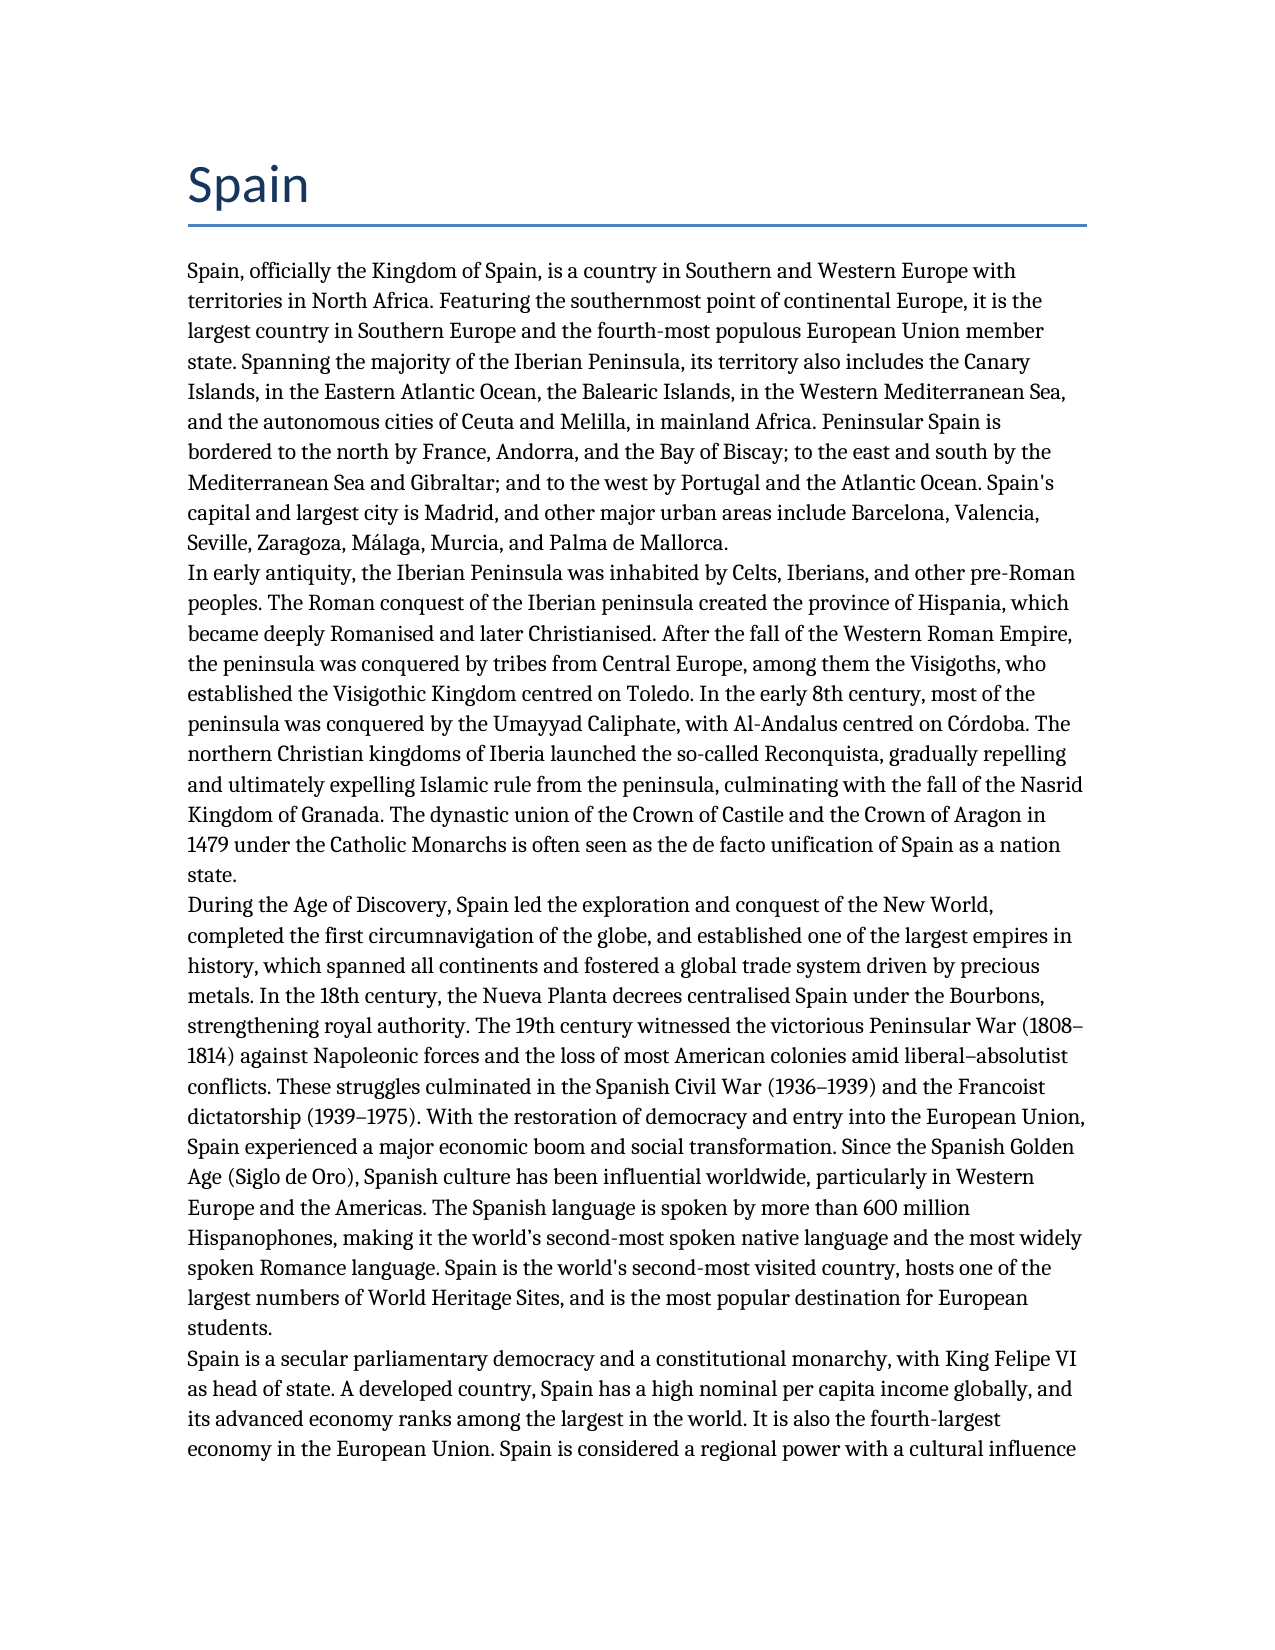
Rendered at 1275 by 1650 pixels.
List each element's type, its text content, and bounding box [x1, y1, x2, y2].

title Spain [187, 150, 1087, 227]
text Spain, officially the Kingdom of Spain, is a country in Southern and Western Europe with territories in North Africa. Featuring the southernmost point of continental Europe, it is the largest country in Southern Europe and the fourth-most populous European Union member state. Spanning the majority of the Iberian Peninsula, its territory also includes the Canary Islands, in the Eastern Atlantic Ocean, the Balearic Islands, in the Western Mediterranean Sea, and the autonomous cities of Ceuta and Melilla, in mainland Africa. Peninsular Spain is bordered to the north by France, Andorra, and the Bay of Biscay; to the east and south by the Mediterranean Sea and Gibraltar; and to the west by Portugal and the Atlantic Ocean. Spain's capital and largest city is Madrid, and other major urban areas include Barcelona, Valencia, Seville, Zaragoza, Málaga, Murcia, and Palma de Mallorca. In early antiquity, the Iberian Peninsula was inhabited by Celts, Iberians, and other pre-Roman peoples. The Roman conquest of the Iberian peninsula created the province of Hispania, which became deeply Romanised and later Christianised. After the fall of the Western Roman Empire, the peninsula was conquered by tribes from Central Europe, among them the Visigoths, who established the Visigothic Kingdom centred on Toledo. In the early 8th century, most of the peninsula was conquered by the Umayyad Caliphate, with Al-Andalus centred on Córdoba. The northern Christian kingdoms of Iberia launched the so-called Reconquista, gradually repelling and ultimately expelling Islamic rule from the peninsula, culminating with the fall of the Nasrid Kingdom of Granada. The dynastic union of the Crown of Castile and the Crown of Aragon in 1479 under the Catholic Monarchs is often seen as the de facto unification of Spain as a nation state. During the Age of Discovery, Spain led the exploration and conquest of the New World, completed the first circumnavigation of the globe, and established one of the largest empires in history, which spanned all continents and fostered a global trade system driven by precious metals. In the 18th century, the Nueva Planta decrees centralised Spain under the Bourbons, strengthening royal authority. The 19th century witnessed the victorious Peninsular War (1808–1814) against Napoleonic forces and the loss of most American colonies amid liberal–absolutist conflicts. These struggles culminated in the Spanish Civil War (1936–1939) and the Francoist dictatorship (1939–1975). With the restoration of democracy and entry into the European Union, Spain experienced a major economic boom and social transformation. Since the Spanish Golden Age (Siglo de Oro), Spanish culture has been influential worldwide, particularly in Western Europe and the Americas. The Spanish language is spoken by more than 600 million Hispanophones, making it the world’s second-most spoken native language and the most widely spoken Romance language. Spain is the world's second-most visited country, hosts one of the largest numbers of World Heritage Sites, and is the most popular destination for European students. Spain is a secular parliamentary democracy and a constitutional monarchy, with King Felipe VI as head of state. A developed country, Spain has a high nominal per capita income globally, and its advanced economy ranks among the largest in the world. It is also the fourth-largest economy in the European Union. Spain is considered a regional power with a cultural influence [187, 258, 1087, 1462]
